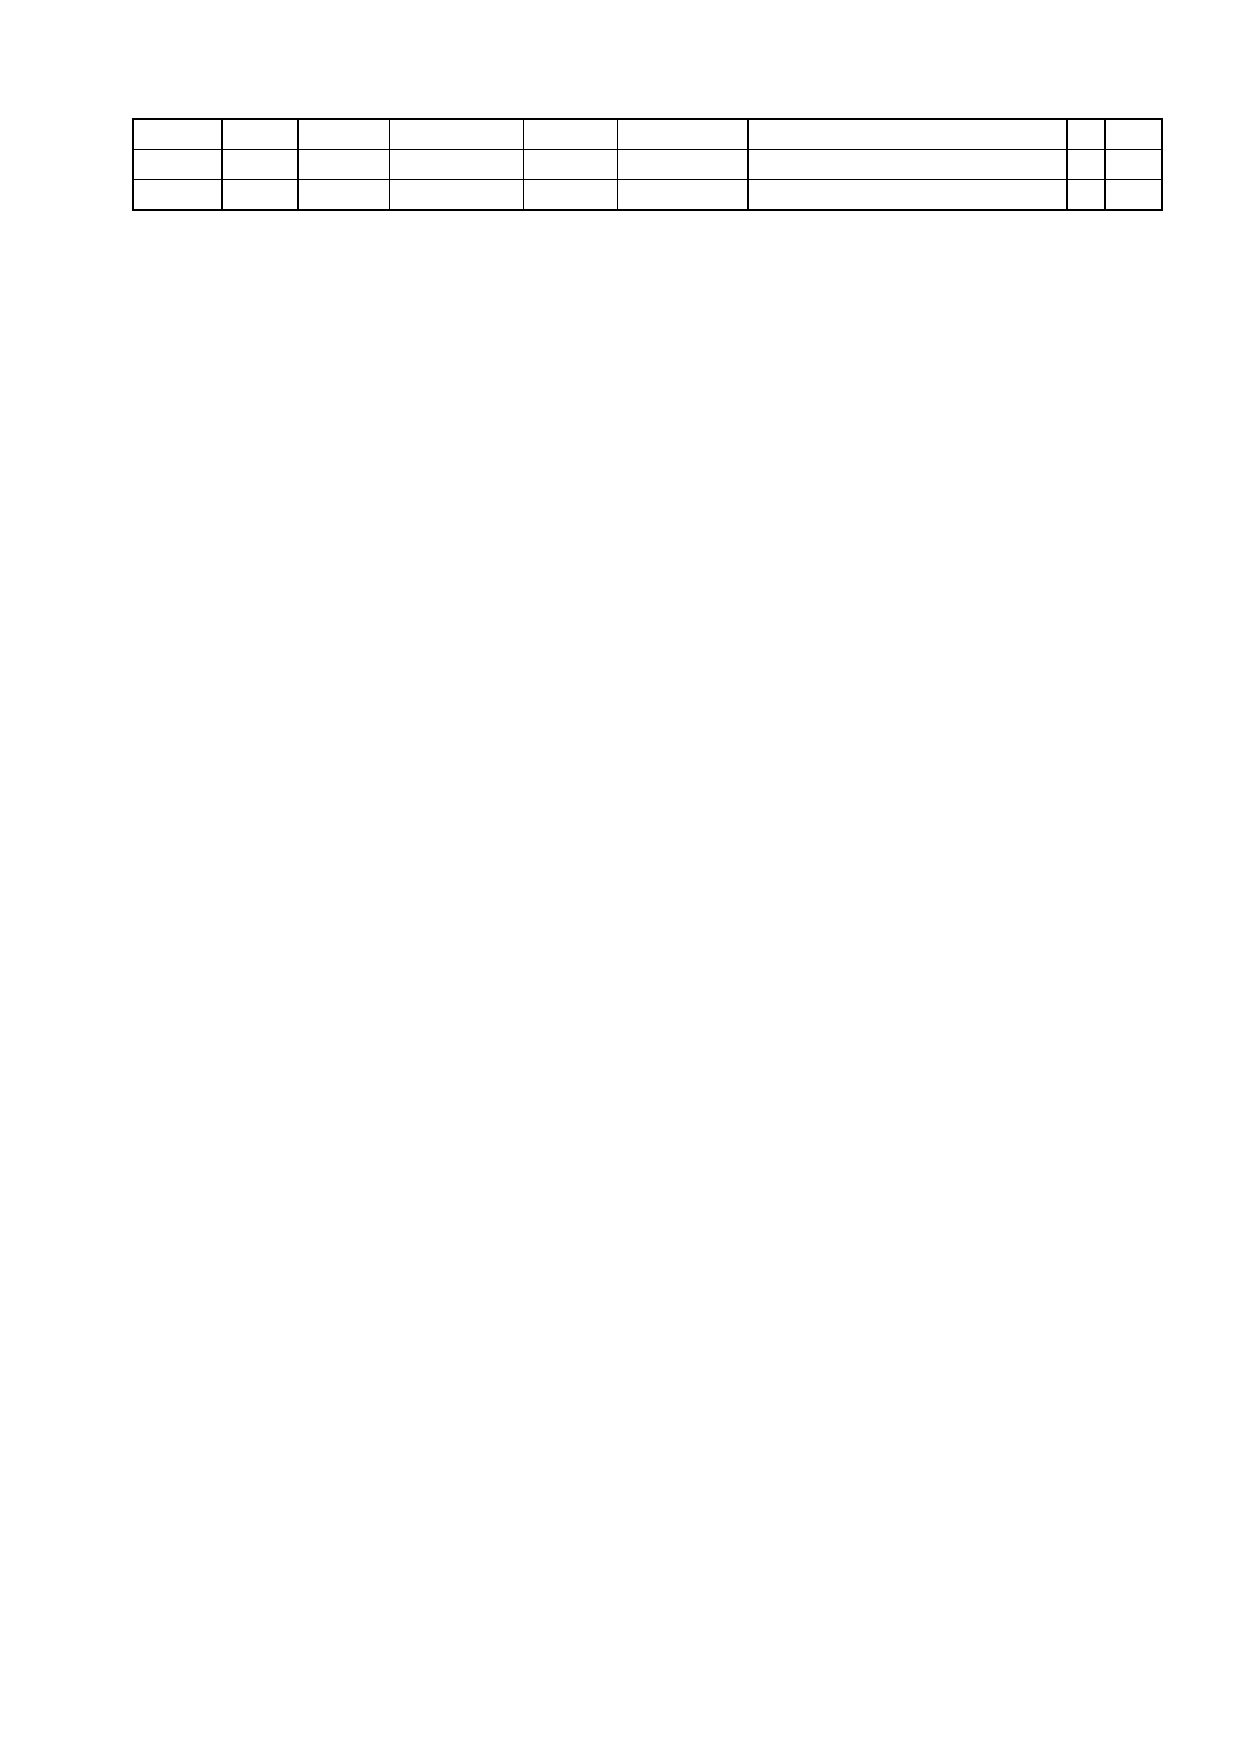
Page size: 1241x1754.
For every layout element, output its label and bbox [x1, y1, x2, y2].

table_cell [1106, 180, 1161, 209]
table_cell [134, 120, 221, 148]
table_cell [1068, 150, 1104, 179]
table_cell [618, 180, 747, 209]
table_cell [134, 180, 221, 209]
table_cell [223, 120, 297, 148]
table_cell [749, 180, 1066, 209]
table_cell [390, 120, 523, 148]
table_cell [390, 180, 523, 209]
table_cell [1106, 150, 1161, 179]
table_cell [223, 180, 297, 209]
table_cell [223, 150, 297, 179]
table_cell [618, 150, 747, 179]
table_cell [299, 180, 389, 209]
table_cell [749, 120, 1066, 148]
table_cell [1106, 120, 1161, 148]
table_cell [134, 150, 221, 179]
table_cell [618, 120, 747, 148]
table_cell [390, 150, 523, 179]
table_cell [524, 150, 617, 179]
table_cell [299, 150, 389, 179]
table_cell [1068, 180, 1104, 209]
table_cell [299, 120, 389, 148]
table_cell [524, 180, 617, 209]
table_cell [749, 150, 1066, 179]
table_cell [1068, 120, 1104, 148]
table_cell [524, 120, 617, 148]
